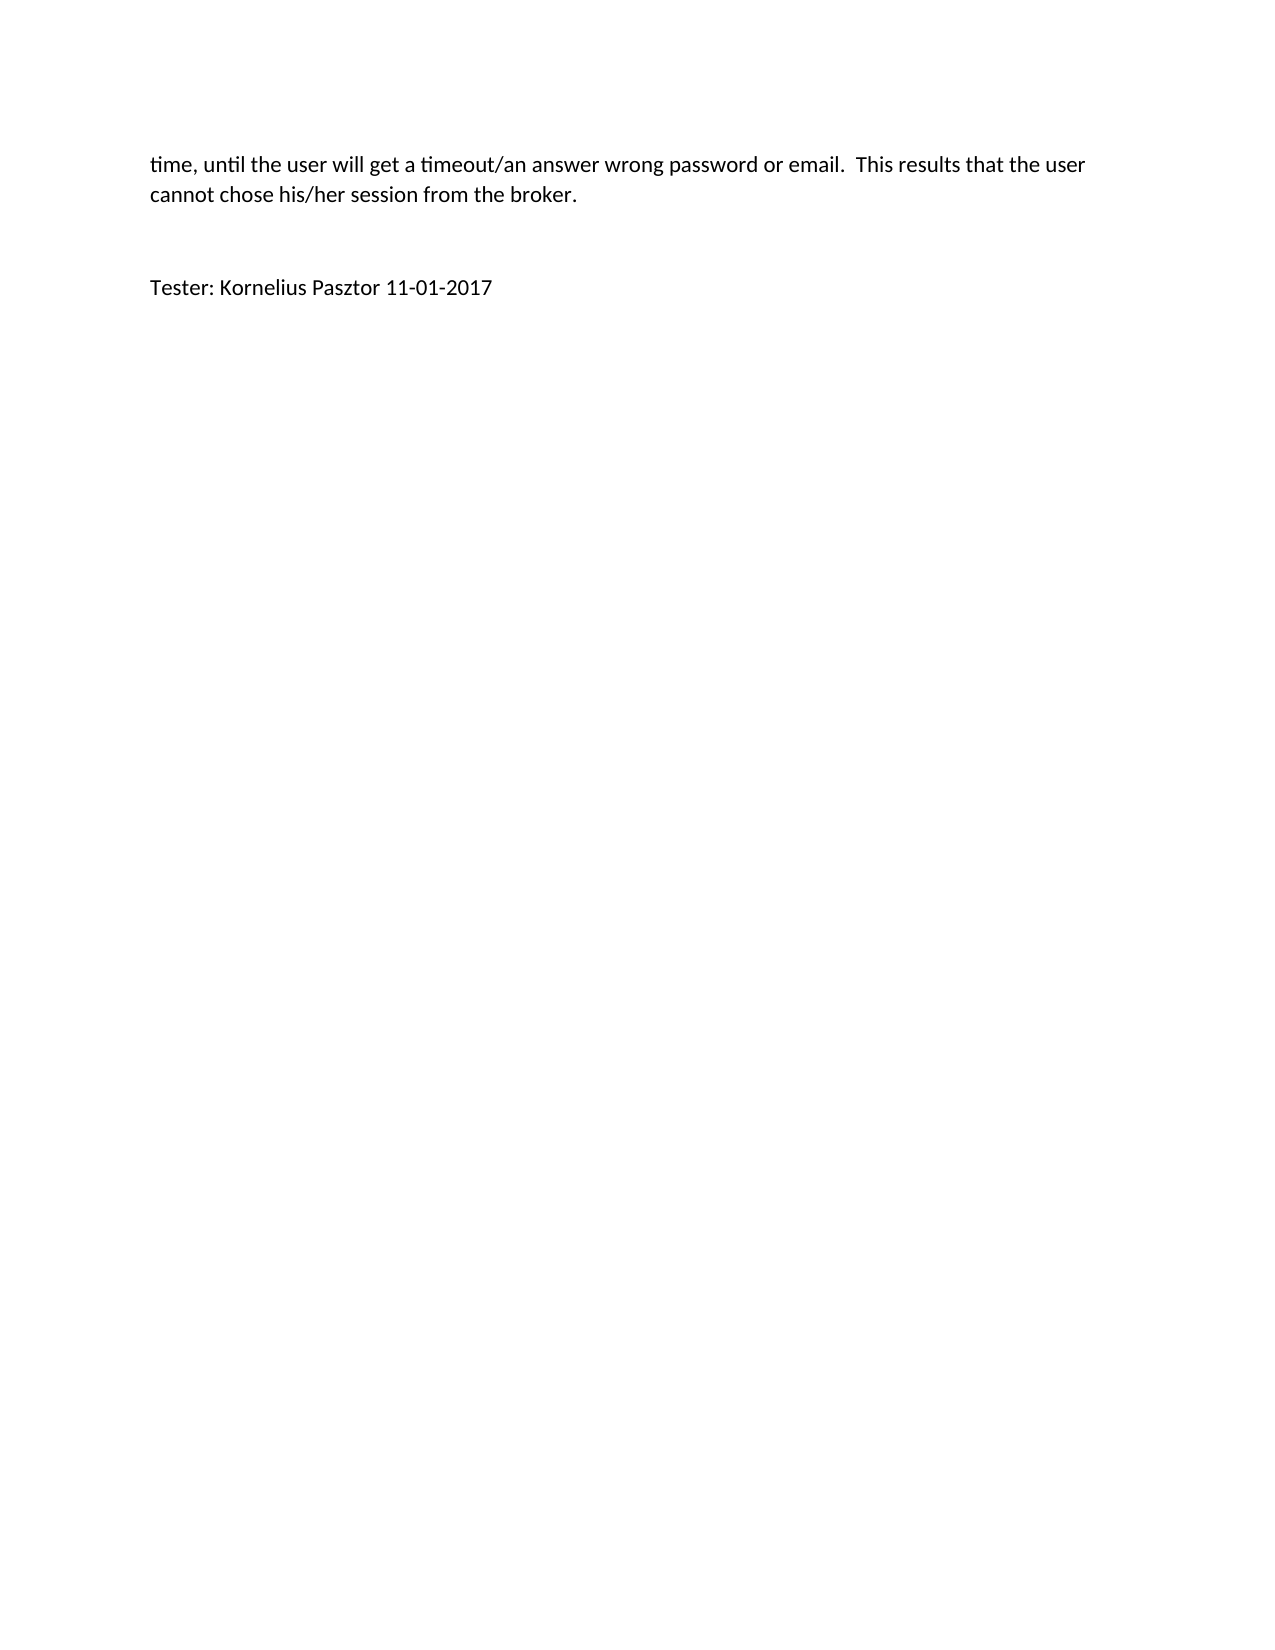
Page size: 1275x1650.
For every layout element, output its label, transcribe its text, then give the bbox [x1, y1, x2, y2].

text Tester: Kornelius Pasztor 11-01-2017 [150, 273, 1125, 301]
text time, until the user will get a timeout/an answer wrong password or email. This results that the user cannot chose his/her session from the broker. [150, 150, 1125, 208]
